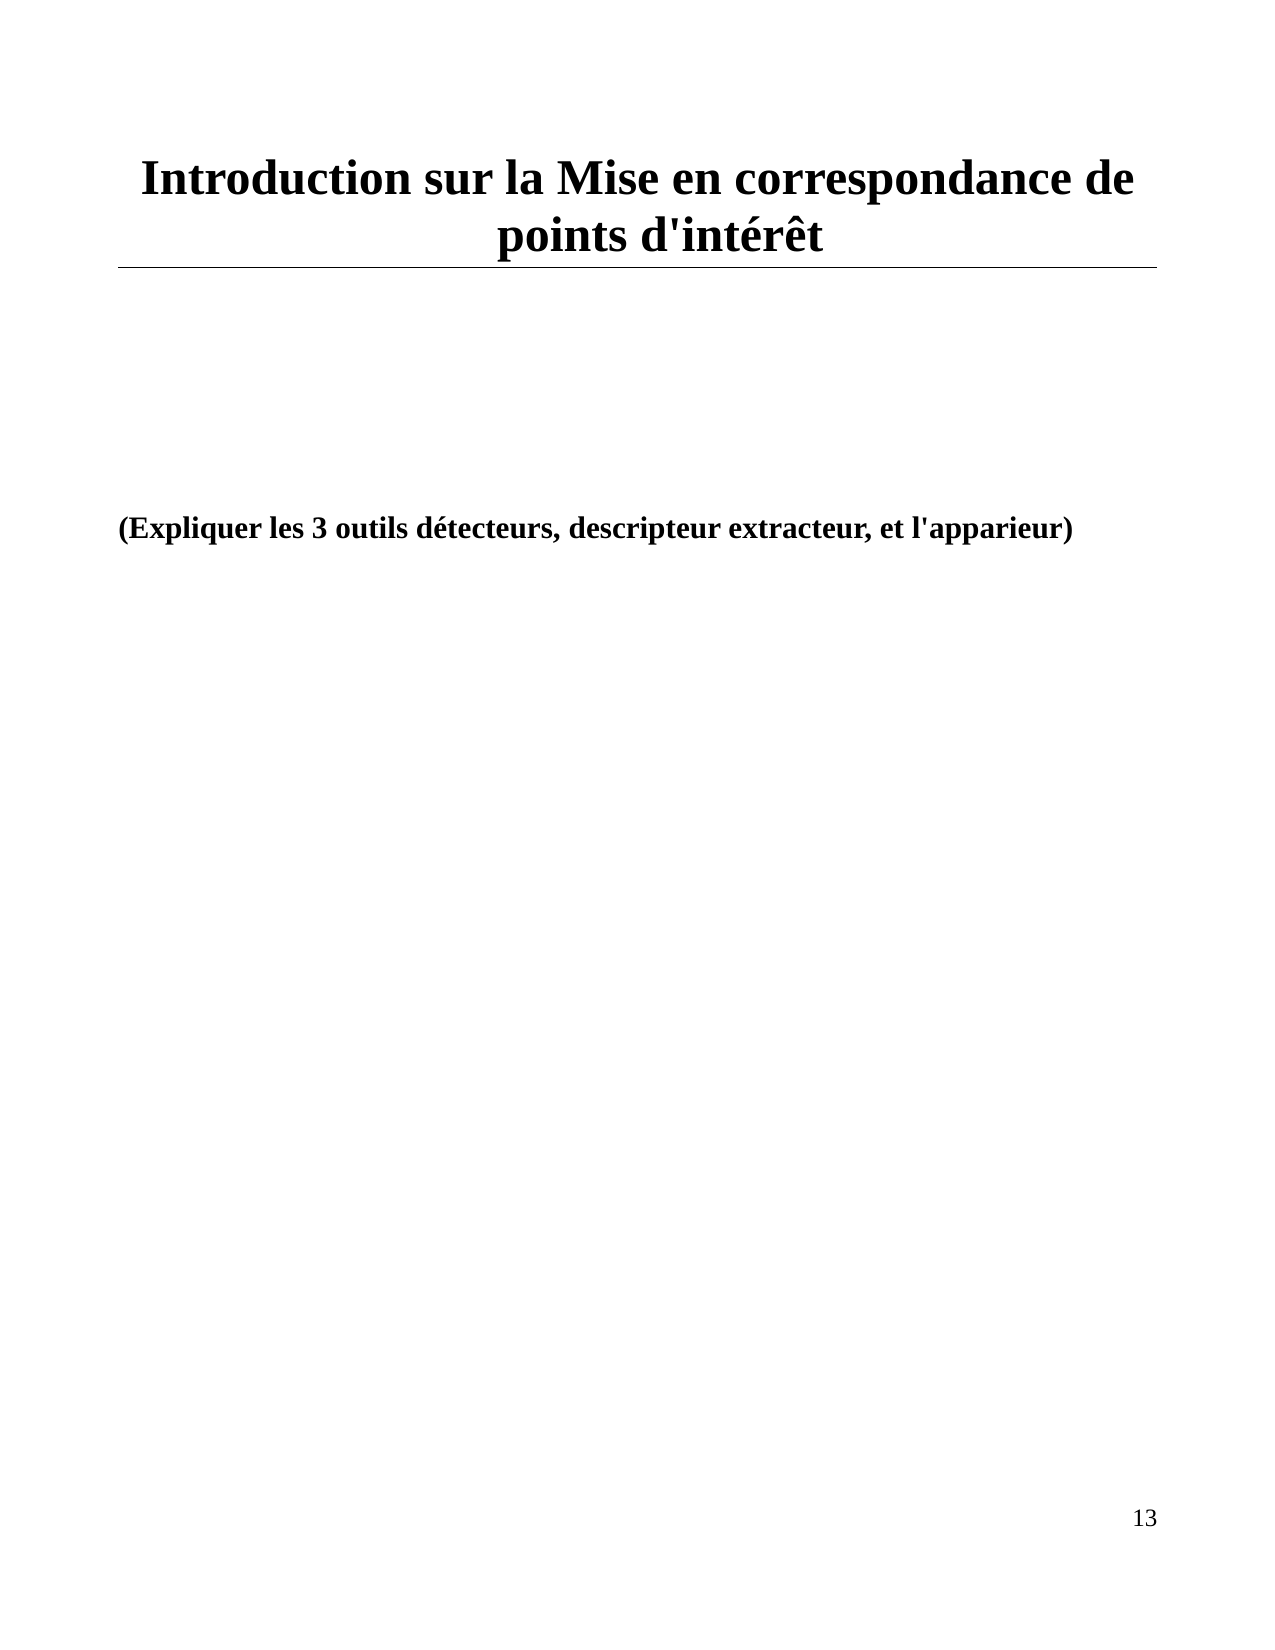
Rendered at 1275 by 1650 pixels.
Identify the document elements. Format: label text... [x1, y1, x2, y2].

subtitle Introduction sur la Mise en correspondance de points d'intérêt [118, 143, 1157, 267]
text (Expliquer les 3 outils détecteurs, descripteur extracteur, et l'apparieur) [118, 510, 1157, 546]
